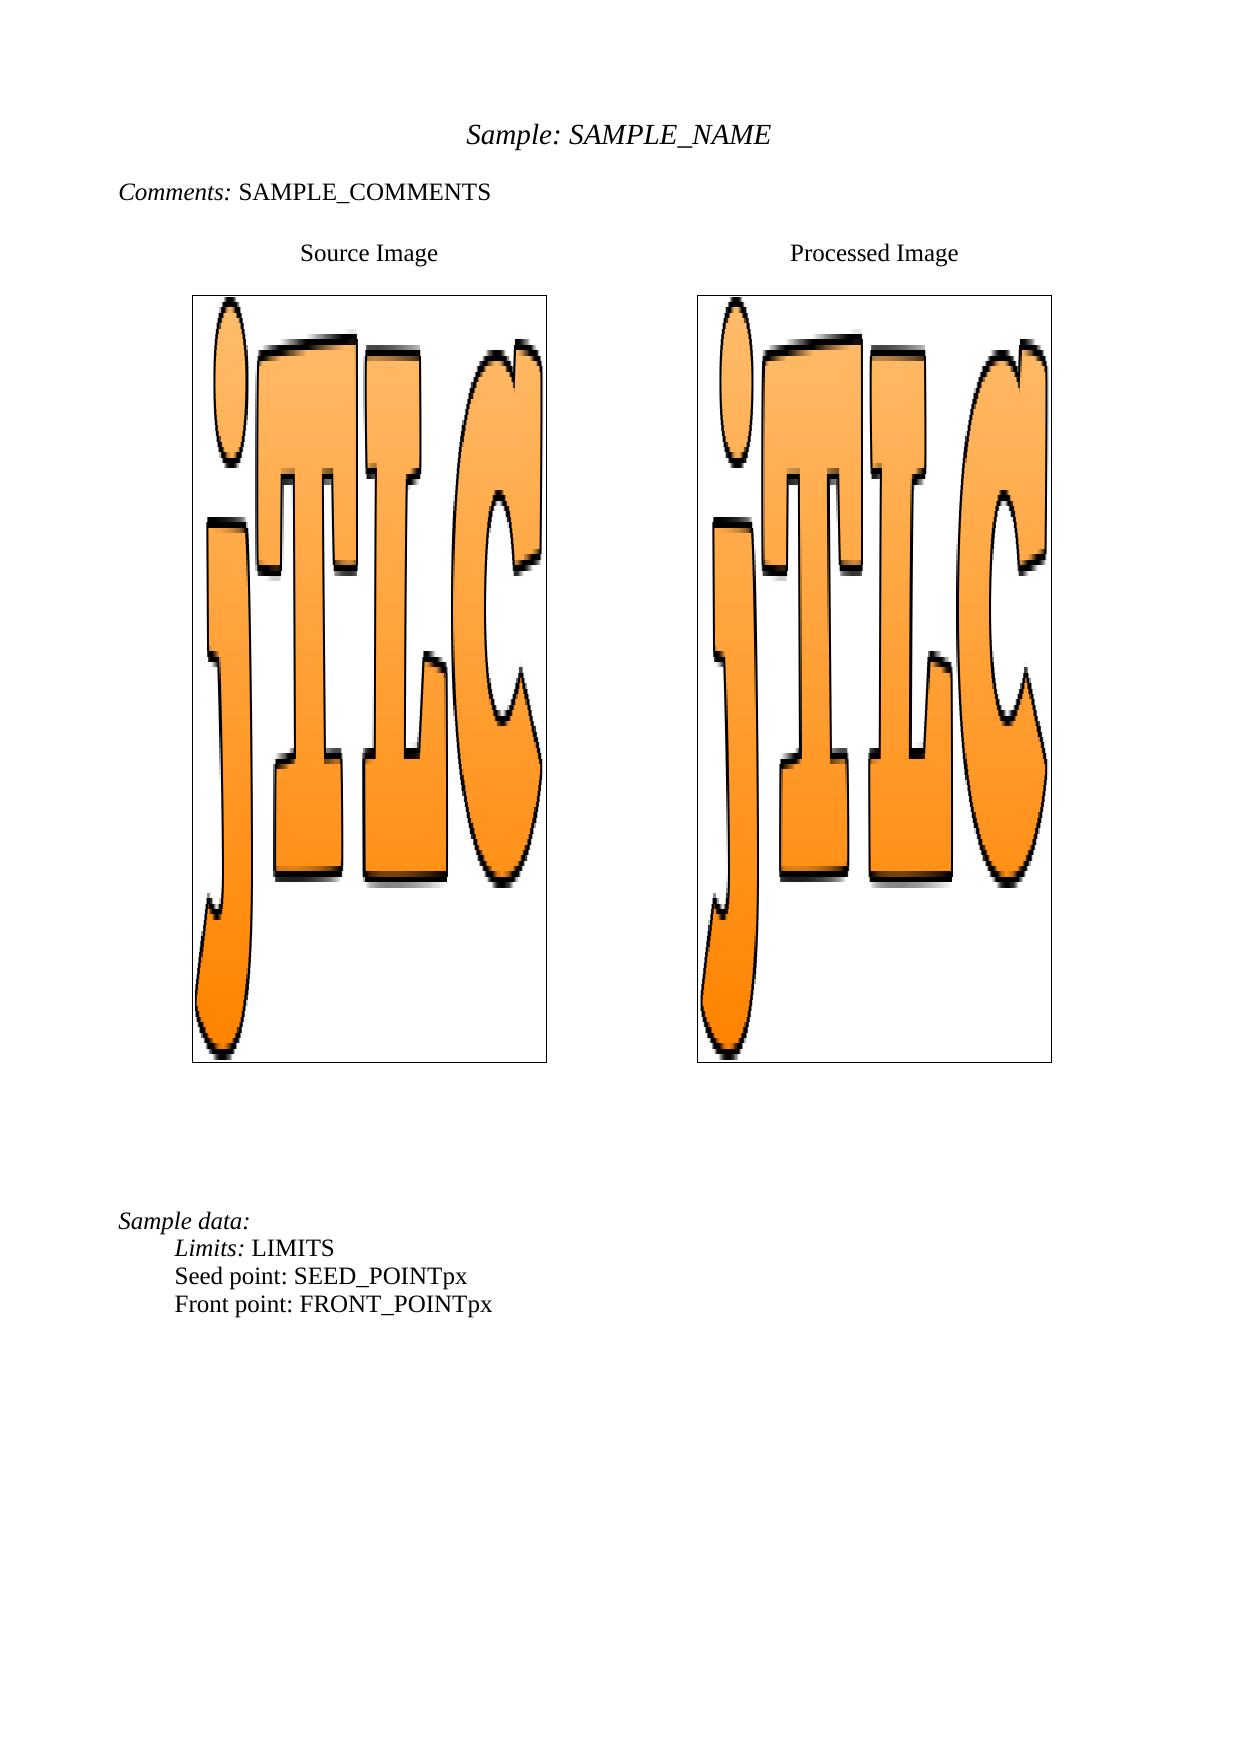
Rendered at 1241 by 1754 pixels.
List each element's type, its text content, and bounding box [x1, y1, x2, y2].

text Front point: FRONT_POINTpx [118, 1290, 1122, 1318]
picture [700, 297, 1049, 1060]
table_header Source Image [119, 235, 620, 1059]
text Sample data: [118, 1207, 1122, 1234]
picture [194, 297, 544, 1060]
text Sample: SAMPLE_NAME [118, 118, 1122, 150]
text Comments: SAMPLE_COMMENTS [118, 178, 1122, 206]
text Seed point: SEED_POINTpx [118, 1262, 1122, 1290]
table_header [621, 1060, 1128, 1096]
text Limits: LIMITS [118, 1234, 1122, 1262]
table_header [119, 1060, 620, 1096]
table_header Processed Image [621, 235, 1128, 1059]
